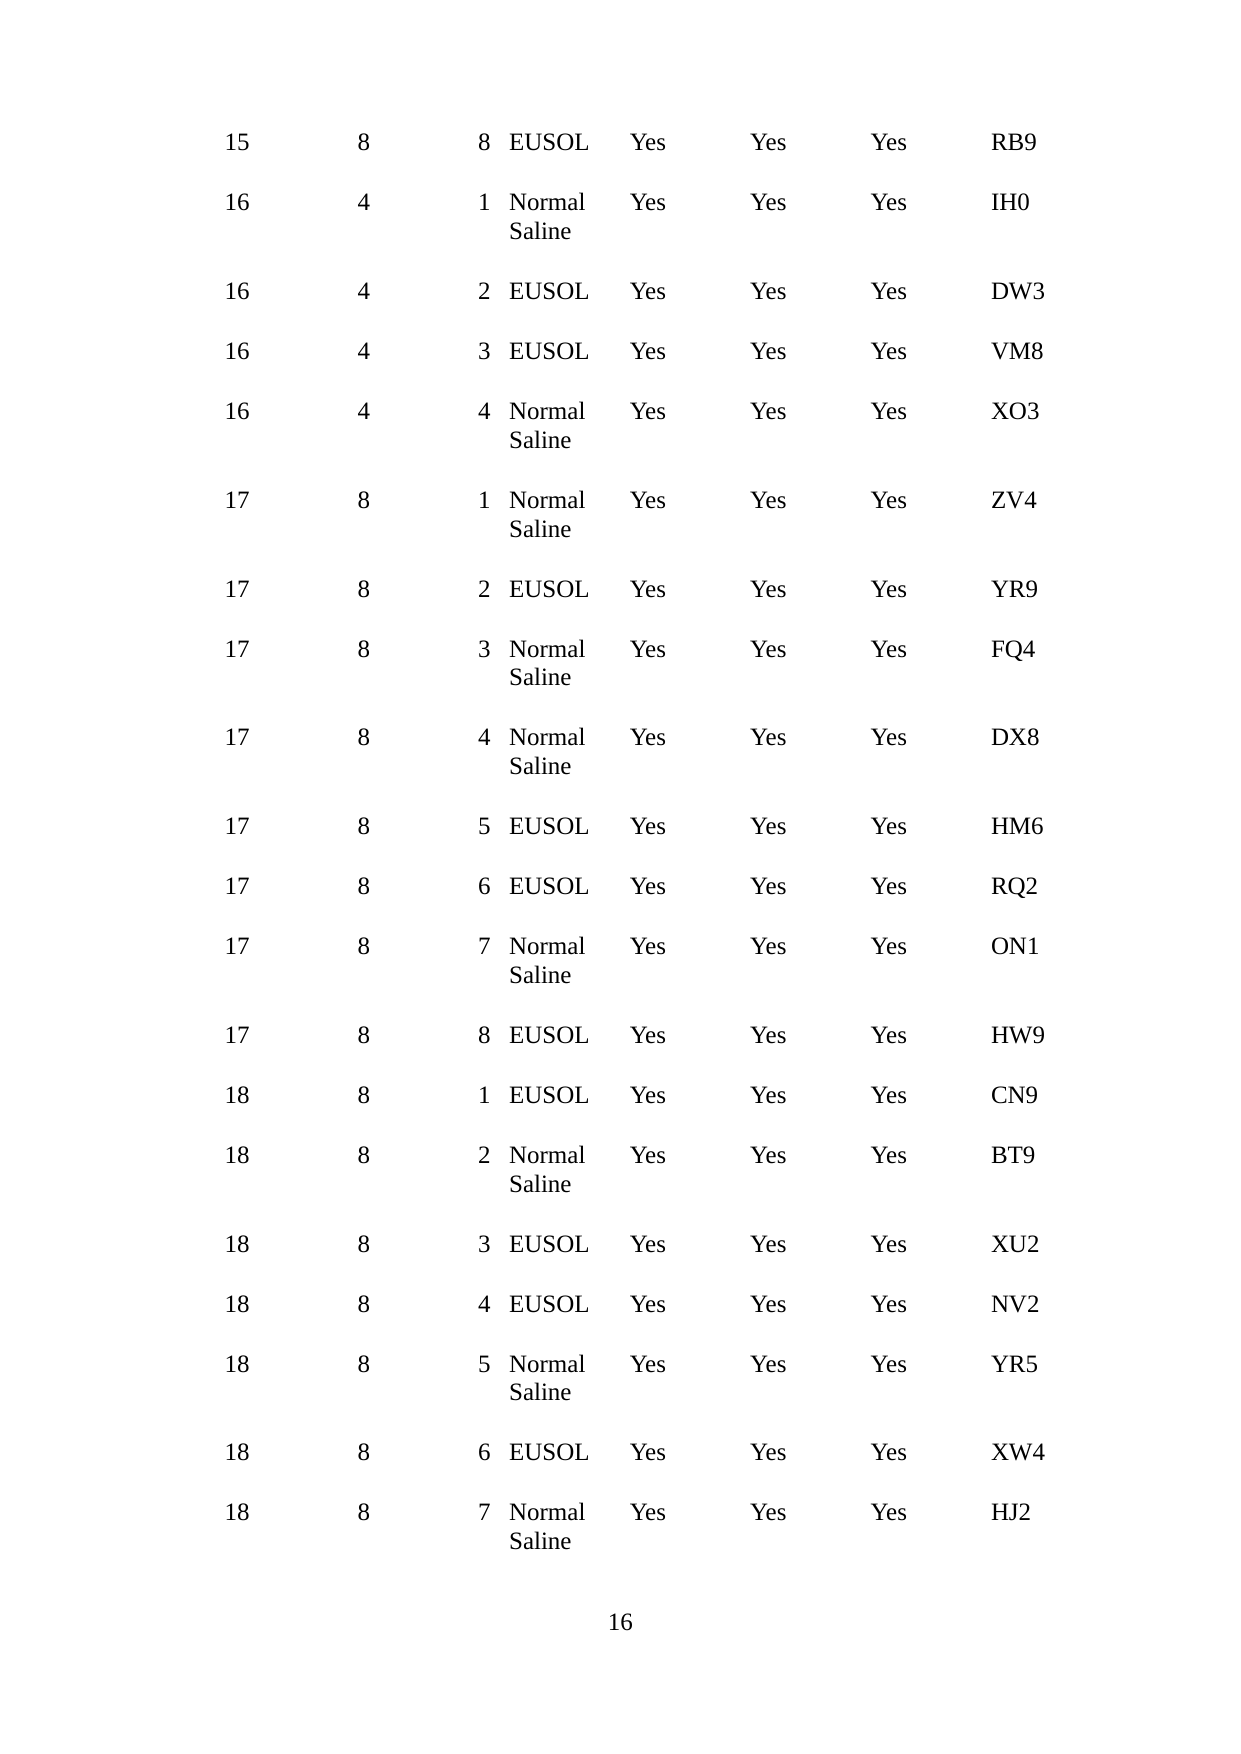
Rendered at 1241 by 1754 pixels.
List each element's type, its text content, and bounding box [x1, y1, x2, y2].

table_cell Yes [620, 267, 741, 327]
table_cell 17 [138, 624, 259, 713]
table_cell Yes [861, 624, 981, 713]
table_cell Yes [741, 387, 861, 476]
table_cell EUSOL [500, 1219, 620, 1279]
table_cell Yes [861, 178, 981, 267]
table_cell 2 [379, 1131, 499, 1219]
table_cell 18 [138, 1428, 259, 1488]
table_cell 18 [138, 1131, 259, 1219]
table_cell Normal Saline [500, 1488, 620, 1577]
table_cell 18 [138, 1339, 259, 1428]
table_cell Yes [741, 1428, 861, 1488]
table_cell EUSOL [500, 564, 620, 624]
table_cell 3 [379, 327, 499, 387]
table_cell 16 [138, 327, 259, 387]
table_cell Yes [620, 1071, 741, 1131]
table_cell Yes [741, 267, 861, 327]
table_cell FQ4 [981, 624, 1102, 713]
table_cell Normal Saline [500, 1339, 620, 1428]
table_cell Yes [620, 564, 741, 624]
table_cell 1 [379, 178, 499, 267]
table_cell Yes [861, 1131, 981, 1219]
table_cell 2 [379, 564, 499, 624]
table_cell Yes [861, 476, 981, 564]
table_cell Yes [861, 1488, 981, 1577]
table_cell 1 [379, 1071, 499, 1131]
table_cell Yes [861, 713, 981, 802]
table_cell Yes [620, 178, 741, 267]
table_cell Yes [861, 1279, 981, 1339]
table_cell 8 [259, 1279, 379, 1339]
table_cell Yes [861, 564, 981, 624]
table_cell 5 [379, 1339, 499, 1428]
table_cell Yes [620, 1219, 741, 1279]
table_cell Yes [861, 118, 981, 178]
table_cell EUSOL [500, 862, 620, 922]
table_cell 18 [138, 1219, 259, 1279]
table_cell Yes [741, 327, 861, 387]
table_cell Normal Saline [500, 624, 620, 713]
table_cell 17 [138, 922, 259, 1011]
table_cell EUSOL [500, 1428, 620, 1488]
table_cell 18 [138, 1488, 259, 1577]
table_cell Yes [741, 1131, 861, 1219]
table_cell Yes [861, 1011, 981, 1071]
table_cell 8 [259, 624, 379, 713]
table_cell Yes [620, 327, 741, 387]
table_cell DW3 [981, 267, 1102, 327]
table_cell RQ2 [981, 862, 1102, 922]
table_cell RB9 [981, 118, 1102, 178]
table_cell 4 [259, 327, 379, 387]
table_cell Yes [620, 118, 741, 178]
table_cell EUSOL [500, 327, 620, 387]
table_cell Yes [620, 922, 741, 1011]
table_cell IH0 [981, 178, 1102, 267]
table_cell VM8 [981, 327, 1102, 387]
table_cell Yes [861, 1071, 981, 1131]
table_cell Yes [861, 922, 981, 1011]
table_cell 8 [379, 1011, 499, 1071]
table_cell 17 [138, 802, 259, 862]
table_cell 8 [259, 118, 379, 178]
table_cell XO3 [981, 387, 1102, 476]
table_cell 18 [138, 1279, 259, 1339]
table_cell Yes [620, 1279, 741, 1339]
table_cell Yes [741, 1011, 861, 1071]
table_cell NV2 [981, 1279, 1102, 1339]
table_cell Yes [741, 1488, 861, 1577]
table_cell Yes [861, 862, 981, 922]
table_cell 8 [379, 118, 499, 178]
table_cell 4 [379, 1279, 499, 1339]
table_cell Yes [620, 1488, 741, 1577]
table_cell Yes [620, 1131, 741, 1219]
table_cell Yes [861, 1428, 981, 1488]
table_cell Yes [741, 624, 861, 713]
table_cell 16 [138, 387, 259, 476]
table_cell 8 [259, 862, 379, 922]
table_cell 16 [138, 267, 259, 327]
table_cell 7 [379, 1488, 499, 1577]
table_cell 5 [379, 802, 499, 862]
table_cell 4 [379, 713, 499, 802]
table_cell Yes [620, 862, 741, 922]
table_cell Yes [741, 564, 861, 624]
table_cell 8 [259, 713, 379, 802]
table_cell Yes [741, 922, 861, 1011]
table_cell 8 [259, 922, 379, 1011]
table_cell 18 [138, 1071, 259, 1131]
table_cell Yes [861, 1339, 981, 1428]
table_cell 6 [379, 862, 499, 922]
table_cell Yes [741, 1219, 861, 1279]
table_cell ON1 [981, 922, 1102, 1011]
table_cell 8 [259, 1011, 379, 1071]
table_cell Normal Saline [500, 178, 620, 267]
table_cell 15 [138, 118, 259, 178]
table_cell 8 [259, 1428, 379, 1488]
table_cell 17 [138, 476, 259, 564]
table_cell XW4 [981, 1428, 1102, 1488]
table_cell 8 [259, 476, 379, 564]
table_cell Yes [620, 624, 741, 713]
table_cell 8 [259, 1219, 379, 1279]
table_cell EUSOL [500, 118, 620, 178]
table_cell YR9 [981, 564, 1102, 624]
table_cell Yes [861, 267, 981, 327]
table_cell Yes [741, 862, 861, 922]
table_cell 2 [379, 267, 499, 327]
table_cell Yes [741, 118, 861, 178]
table_cell 8 [259, 1339, 379, 1428]
table_cell Yes [741, 1279, 861, 1339]
table_cell Normal Saline [500, 387, 620, 476]
table_cell 4 [379, 387, 499, 476]
table_cell 4 [259, 387, 379, 476]
table_cell HW9 [981, 1011, 1102, 1071]
table_cell 17 [138, 713, 259, 802]
table_cell Yes [861, 802, 981, 862]
table_cell Normal Saline [500, 476, 620, 564]
table_cell 3 [379, 624, 499, 713]
table_cell Yes [861, 327, 981, 387]
table_cell EUSOL [500, 1011, 620, 1071]
table_cell Yes [741, 802, 861, 862]
table_cell Yes [741, 178, 861, 267]
table_cell Yes [741, 1071, 861, 1131]
table_cell 16 [138, 178, 259, 267]
table_cell 4 [259, 267, 379, 327]
table_cell Yes [741, 713, 861, 802]
table_cell CN9 [981, 1071, 1102, 1131]
table_cell 6 [379, 1428, 499, 1488]
table_cell EUSOL [500, 267, 620, 327]
table_cell 3 [379, 1219, 499, 1279]
table_cell ZV4 [981, 476, 1102, 564]
table_cell XU2 [981, 1219, 1102, 1279]
table_cell Yes [620, 387, 741, 476]
table_cell 8 [259, 564, 379, 624]
table_cell Yes [861, 1219, 981, 1279]
table_cell 8 [259, 1071, 379, 1131]
table_cell Normal Saline [500, 922, 620, 1011]
table_cell EUSOL [500, 1071, 620, 1131]
table_cell 4 [259, 178, 379, 267]
table_cell 1 [379, 476, 499, 564]
table_cell Normal Saline [500, 713, 620, 802]
table_cell Yes [861, 387, 981, 476]
table_cell Yes [620, 476, 741, 564]
table_cell 8 [259, 1131, 379, 1219]
table_cell Yes [620, 713, 741, 802]
table_cell 17 [138, 564, 259, 624]
table_cell Yes [620, 1011, 741, 1071]
table_cell EUSOL [500, 1279, 620, 1339]
table_cell Yes [741, 1339, 861, 1428]
table_cell DX8 [981, 713, 1102, 802]
table_cell BT9 [981, 1131, 1102, 1219]
table_cell 17 [138, 1011, 259, 1071]
table_cell Yes [620, 802, 741, 862]
table_cell HM6 [981, 802, 1102, 862]
table_cell HJ2 [981, 1488, 1102, 1577]
table_cell 7 [379, 922, 499, 1011]
table_cell Yes [620, 1339, 741, 1428]
table_cell 17 [138, 862, 259, 922]
table_cell Normal Saline [500, 1131, 620, 1219]
table_cell Yes [741, 476, 861, 564]
table_cell Yes [620, 1428, 741, 1488]
table_cell 8 [259, 802, 379, 862]
table_cell YR5 [981, 1339, 1102, 1428]
table_cell EUSOL [500, 802, 620, 862]
table_cell 8 [259, 1488, 379, 1577]
